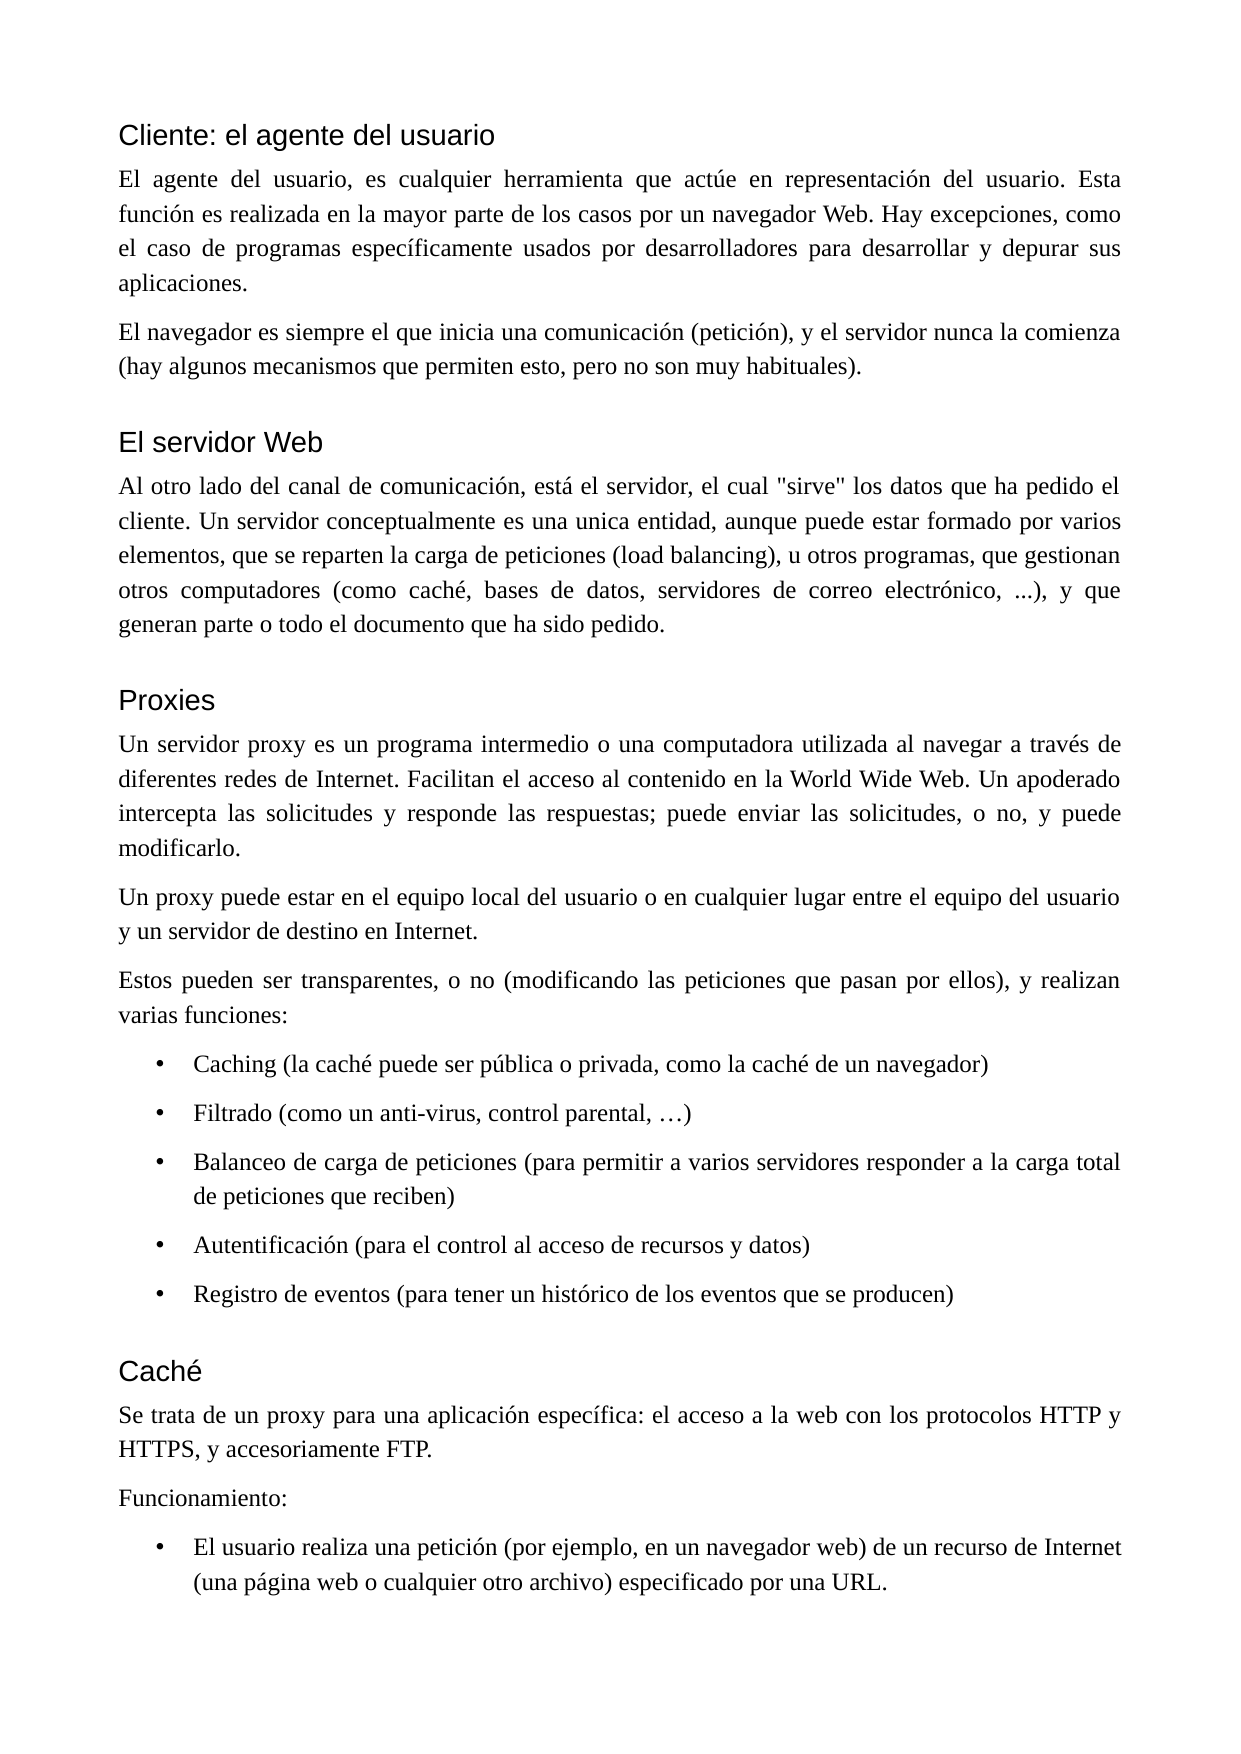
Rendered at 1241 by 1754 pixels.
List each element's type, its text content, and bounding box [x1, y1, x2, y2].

text Funcionamiento: [118, 1483, 1122, 1512]
list El usuario realiza una petición (por ejemplo, en un navegador web) de un recurso de Internet (una página web o cualquier otro archivo) especificado por una URL. [156, 1532, 1122, 1596]
text El navegador es siempre el que inicia una comunicación (petición), y el servidor nunca la comienza (hay algunos mecanismos que permiten esto, pero no son muy habituales). [118, 317, 1122, 380]
subtitle Caché [118, 1354, 1122, 1387]
text Al otro lado del canal de comunicación, está el servidor, el cual "sirve" los datos que ha pedido el cliente. Un servidor conceptualmente es una unica entidad, aunque puede estar formado por varios elementos, que se reparten la carga de peticiones (load balancing), u otros programas, que gestionan otros computadores (como caché, bases de datos, servidores de correo electrónico, ...), y que generan parte o todo el documento que ha sido pedido. [118, 471, 1122, 638]
text El agente del usuario, es cualquier herramienta que actúe en representación del usuario. Esta función es realizada en la mayor parte de los casos por un navegador Web. Hay excepciones, como el caso de programas específicamente usados por desarrolladores para desarrollar y depurar sus aplicaciones. [118, 164, 1122, 296]
list Caching (la caché puede ser pública o privada, como la caché de un navegador) [156, 1049, 1122, 1078]
text Se trata de un proxy para una aplicación específica: el acceso a la web con los protocolos HTTP y HTTPS, y accesoriamente FTP. [118, 1400, 1122, 1463]
text Un servidor proxy es un programa intermedio o una computadora utilizada al navegar a través de diferentes redes de Internet. Facilitan el acceso al contenido en la World Wide Web. Un apoderado intercepta las solicitudes y responde las respuestas; puede enviar las solicitudes, o no, y puede modificarlo. [118, 729, 1122, 861]
text Estos pueden ser transparentes, o no (modificando las peticiones que pasan por ellos), y realizan varias funciones: [118, 965, 1122, 1028]
list Registro de eventos (para tener un histórico de los eventos que se producen) [156, 1279, 1122, 1308]
list Filtrado (como un anti-virus, control parental, …) [156, 1098, 1122, 1127]
subtitle Cliente: el agente del usuario [118, 118, 1122, 152]
text Un proxy puede estar en el equipo local del usuario o en cualquier lugar entre el equipo del usuario y un servidor de destino en Internet. [118, 882, 1122, 945]
list Balanceo de carga de peticiones (para permitir a varios servidores responder a la carga total de peticiones que reciben) [156, 1147, 1122, 1210]
subtitle Proxies [118, 683, 1122, 717]
list Autentificación (para el control al acceso de recursos y datos) [156, 1231, 1122, 1259]
subtitle El servidor Web [118, 425, 1122, 459]
